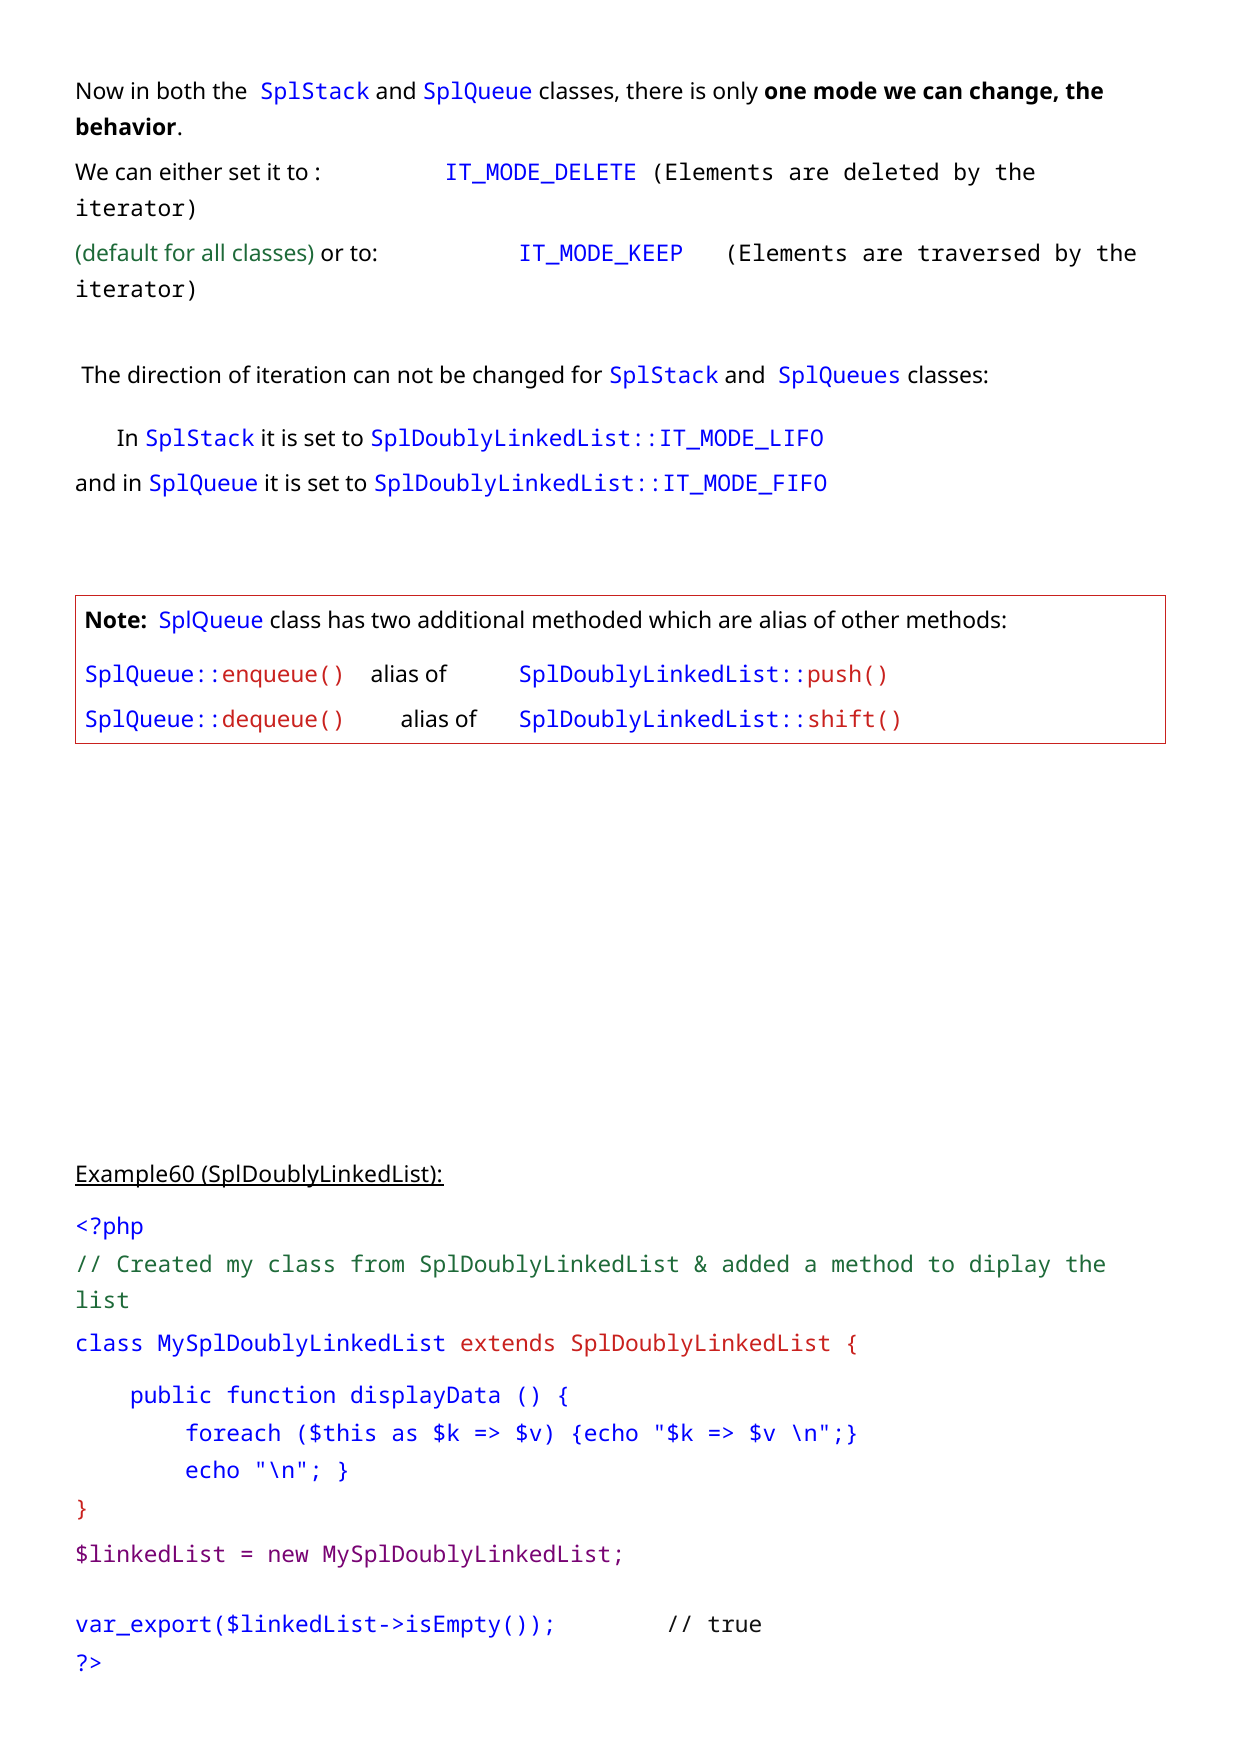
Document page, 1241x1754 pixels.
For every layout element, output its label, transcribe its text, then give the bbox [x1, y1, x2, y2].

text // Created my class from SplDoublyLinkedList & added a method to diplay the list [75, 1248, 1166, 1315]
text echo "\n"; } [75, 1454, 1166, 1485]
text } [75, 1492, 1166, 1523]
text <?php [75, 1210, 1166, 1241]
text We can either set it to : IT_MODE_DELETE (Elements are deleted by the iterator) [75, 156, 1166, 223]
text SplQueue::enqueue() alias of SplDoublyLinkedList::push() [76, 649, 1165, 689]
text $linkedList = new MySplDoublyLinkedList; [75, 1538, 1166, 1569]
text and in SplQueue it is set to SplDoublyLinkedList::IT_MODE_FIFO [75, 467, 1166, 498]
text SplQueue::dequeue() alias of SplDoublyLinkedList::shift() [76, 694, 1165, 743]
text var_export($linkedList->isEmpty()); // true [75, 1607, 1166, 1639]
text foreach ($this as $k => $v) {echo "$k => $v \n";} [75, 1417, 1166, 1448]
text In SplStack it is set to SplDoublyLinkedList::IT_MODE_LIFO [75, 422, 1166, 453]
text (default for all classes) or to: IT_MODE_KEEP (Elements are traversed by the iterator) [75, 237, 1166, 304]
text ?> [75, 1646, 1166, 1678]
text Example60 (SplDoublyLinkedList): [75, 1158, 1166, 1189]
text The direction of iteration can not be changed for SplStack and SplQueues classes: [75, 359, 1166, 390]
text class MySplDoublyLinkedList extends SplDoublyLinkedList { [75, 1327, 1166, 1358]
text Now in both the SplStack and SplQueue classes, there is only one mode we can change, the behavior. [75, 75, 1166, 142]
text public function displayData () { [75, 1379, 1166, 1411]
text Note: SplQueue class has two additional methoded which are alias of other methods: [76, 596, 1165, 635]
